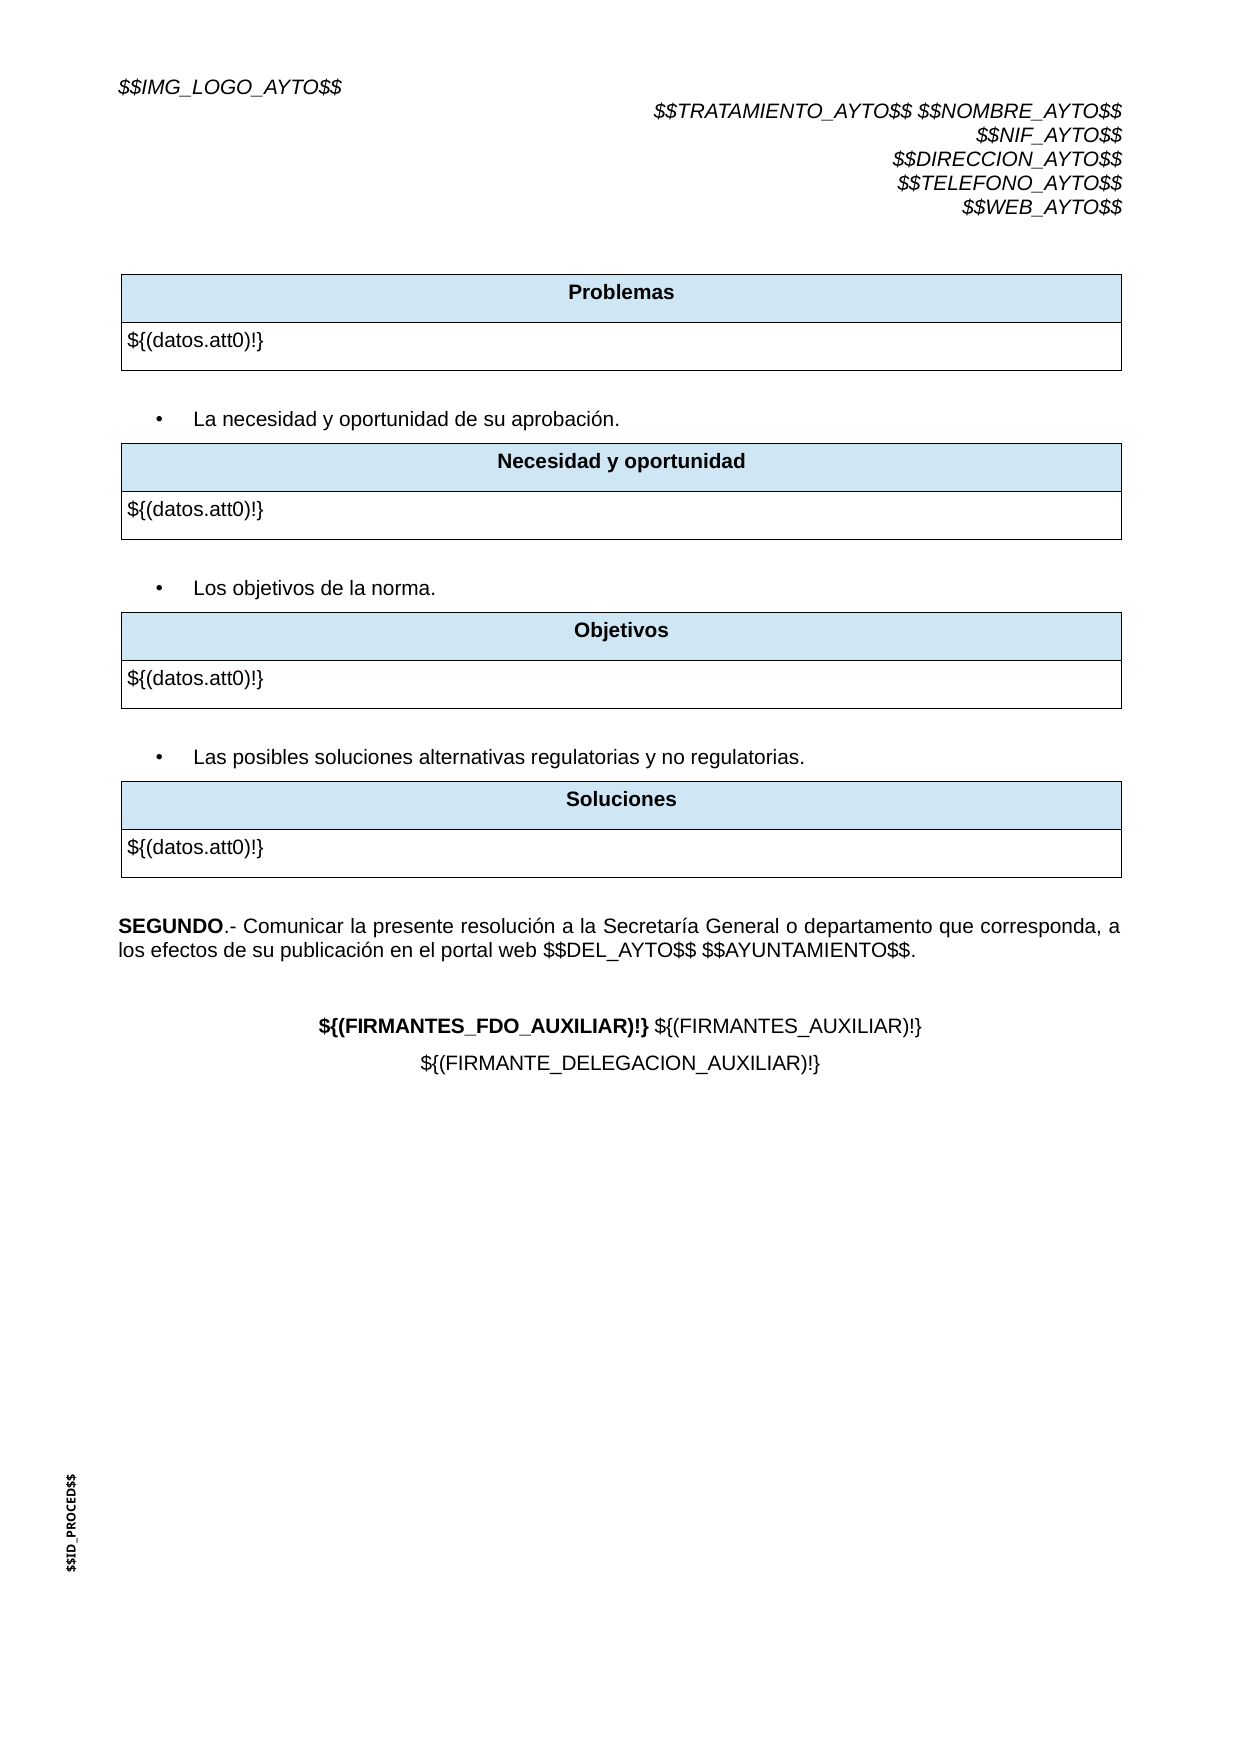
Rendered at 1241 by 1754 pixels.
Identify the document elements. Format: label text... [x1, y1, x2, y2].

table_header @table:table [#if OBJETIVOS_NORMA??] [#assign OBJETIVOS_NORMA_AUXILIAR=OBJETIVOS_NORMA] [/#if] [#if TAB_OBJETIVOS_NORMA??] [#assign OBJETIVOS_NORMA_AUXILIAR=TAB_OBJETIVOS_NORMA] [/#if] [#if OBJETIVOS_NORMA_AUXILIAR??] [#list OBJETIVOS_NORMA_AUXILIAR as datos] @/table:table [/#list] [/#if]Objetivos [122, 613, 1121, 660]
table_cell ${(datos.att0)!} [122, 830, 1121, 877]
text [#if FIRMANTES!?length > 1] [#assign FIRMANTES_FDO_AUXILIAR="Fdo:"] [#assign FIRMANTES_AUXILIAR=FIRMANTES] [#else] [#assign FIRMANTES_FDO_AUXILIAR="Fdo:"] [#assign FIRMANTES_AUXILIAR="El/La Alcalde/sa"] [/#if] [#if FIRMANTE_DELEGACION!?length > 1] [#assign FIRMANTE_DELEGACION_AUXILIAR=FIRMANTE_DELEGACION] [/#if]${(FIRMANTES_FDO_AUXILIAR)!} ${(FIRMANTES_AUXILIAR)!} [118, 1014, 1122, 1038]
list Los objetivos de la norma. [156, 576, 1122, 600]
text ${(FIRMANTE_DELEGACION_AUXILIAR)!} [118, 1050, 1122, 1074]
table_header @table:table [#if PROBLEMAS??] [#assign PROBLEMAS_AUXILIAR=PROBLEMAS] [/#if] [#if TAB_PROBLEMAS??] [#assign PROBLEMAS_AUXILIAR=TAB_PROBLEMAS] [/#if] [#if PROBLEMAS_AUXILIAR??] [#list PROBLEMAS_AUXILIAR as datos] @/table:table [/#list] [/#if] Problemas [122, 275, 1121, 322]
list La necesidad y oportunidad de su aprobación. [156, 407, 1122, 431]
table_header @table:table [#if SOLUCIONES??] [#assign SOLUCIONES_AUXILIAR=SOLUCIONES] [/#if] [#if TAB_SOLUCIONES??] [#assign SOLUCIONES_AUXILIAR=TAB_SOLUCIONES] [/#if] [#if SOLUCIONES_AUXILIAR??] [#list SOLUCIONES_AUXILIAR as datos] @/table:table [/#list] [/#if]Soluciones [122, 782, 1121, 829]
table_cell ${(datos.att0)!} [122, 492, 1121, 539]
text SEGUNDO.- Comunicar la presente resolución a la Secretaría General o departamento que corresponda, a los efectos de su publicación en el portal web $$DEL_AYTO$$ $$AYUNTAMIENTO$$. [118, 914, 1122, 962]
table_cell ${(datos.att0)!} [122, 661, 1121, 708]
table_cell ${(datos.att0)!} [122, 323, 1121, 370]
table_header @table:table [#if NECESIDAD_APROB??] [#assign NECESIDAD_APROB_AUXILIAR=NECESIDAD_APROB] [/#if] [#if TAB_NECESIDAD_APROB??] [#assign NECESIDAD_APROB_AUXILIAR=TAB_NECESIDAD_APROB] [/#if] [#if NECESIDAD_APROB_AUXILIAR??] [#list NECESIDAD_APROB_AUXILIAR as datos] @/table:table [/#list] [/#if] Necesidad y oportunidad [122, 444, 1121, 491]
list Las posibles soluciones alternativas regulatorias y no regulatorias. [156, 745, 1122, 769]
